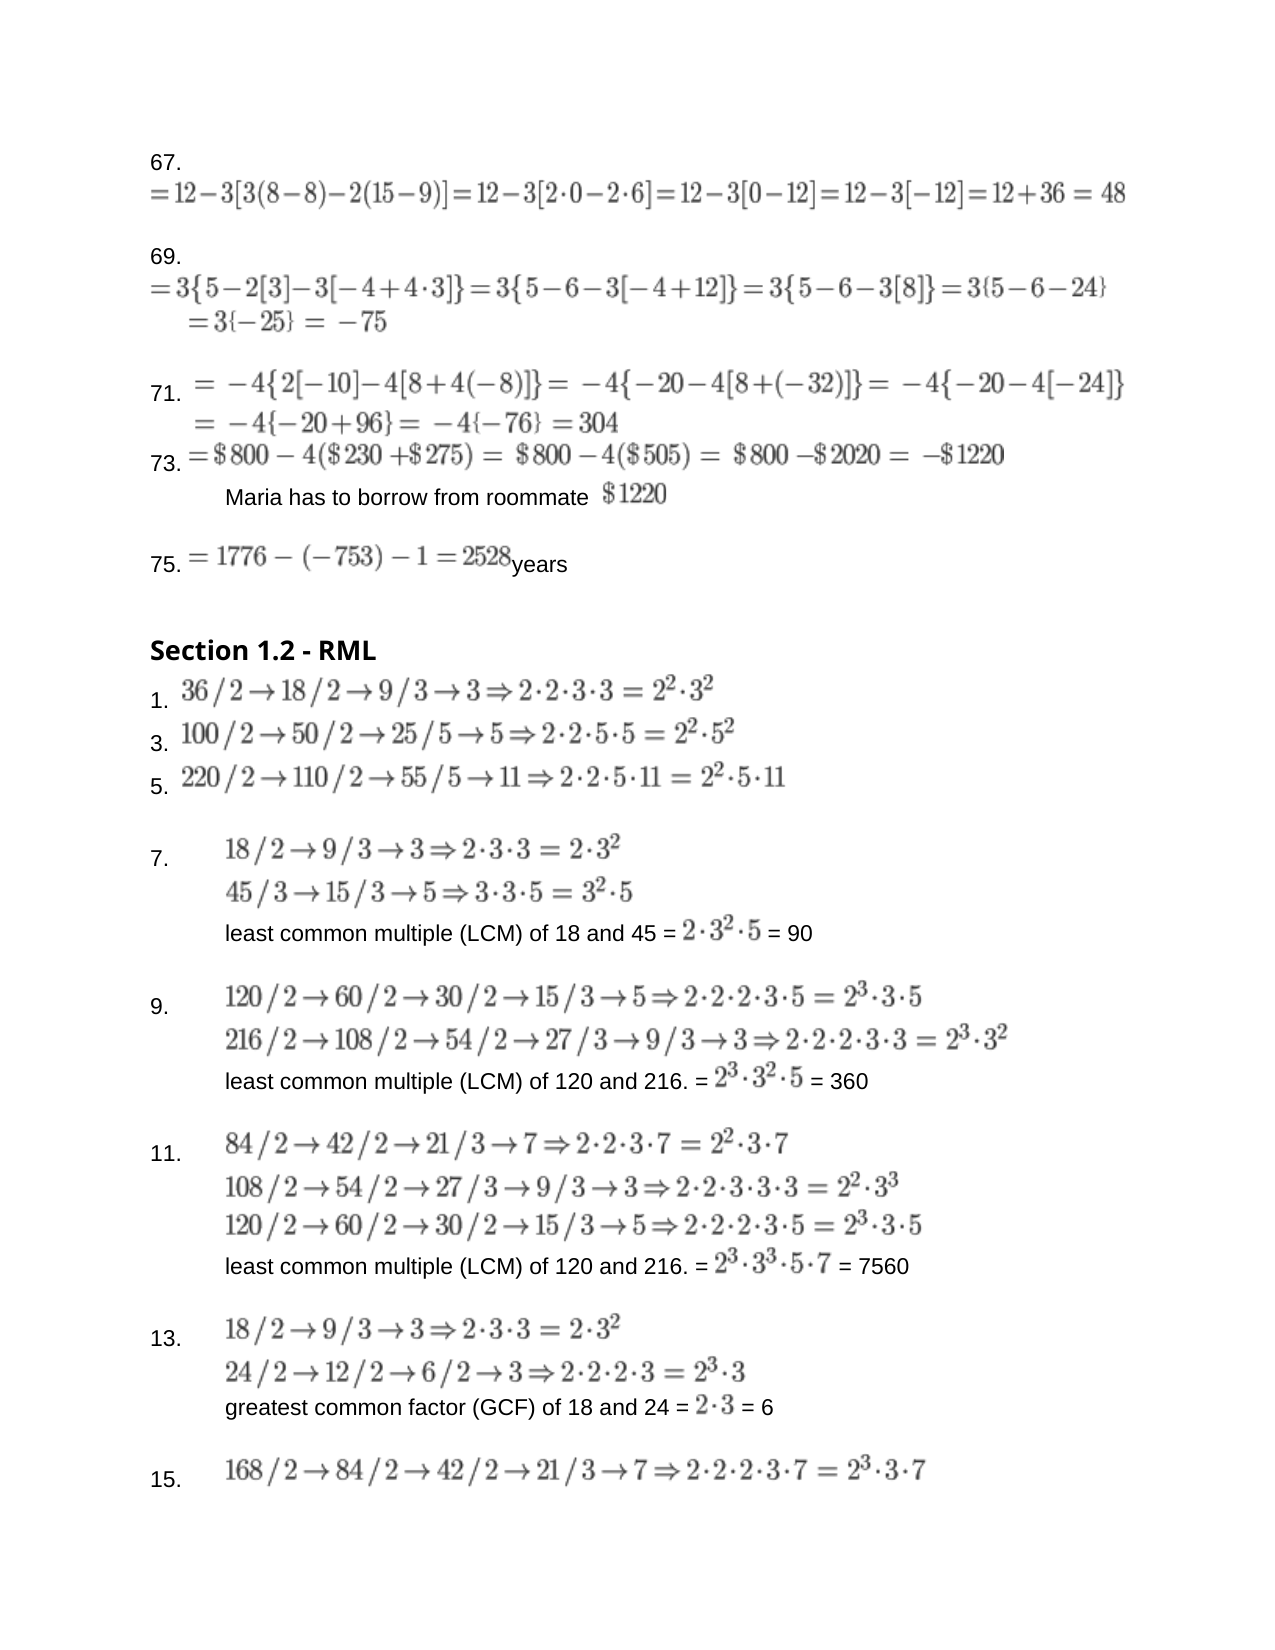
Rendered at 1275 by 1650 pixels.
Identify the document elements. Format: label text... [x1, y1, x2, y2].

picture [225, 1170, 899, 1205]
text Maria has to borrow from roommate [150, 480, 1125, 510]
picture [188, 543, 512, 573]
picture [682, 913, 762, 942]
text 11. [150, 1127, 1125, 1166]
text 3. [150, 717, 1125, 756]
picture [225, 875, 633, 910]
picture [188, 309, 387, 334]
picture [225, 1022, 1008, 1058]
text 69. [150, 244, 1125, 306]
picture [181, 717, 742, 752]
text 73. [150, 442, 1125, 476]
text 67. [150, 150, 1125, 179]
text 1. [150, 674, 1125, 713]
picture [150, 273, 1107, 306]
picture [602, 480, 667, 505]
picture [695, 1393, 735, 1416]
picture [225, 1453, 933, 1488]
text least common multiple (LCM) of 120 and 216. = = 360 [150, 1061, 1125, 1123]
picture [188, 441, 1004, 472]
text least common multiple (LCM) of 18 and 45 = = 90 [150, 914, 1125, 976]
picture [714, 1246, 832, 1275]
text 7. [150, 832, 1125, 872]
text greatest common factor (GCF) of 18 and 24 = = 6 [150, 1394, 1125, 1420]
subtitle Section 1.2 - RML [150, 632, 1125, 668]
text 13. [150, 1312, 1125, 1352]
picture [714, 1061, 804, 1089]
text 71. [150, 368, 1125, 406]
picture [225, 1208, 929, 1243]
picture [225, 1312, 627, 1347]
picture [225, 1127, 796, 1162]
picture [225, 832, 627, 867]
text 9. [150, 980, 1125, 1019]
picture [194, 368, 1125, 402]
picture [181, 674, 721, 709]
picture [225, 1355, 752, 1390]
text 75. years [150, 543, 1125, 578]
text 15. [150, 1453, 1125, 1493]
text least common multiple (LCM) of 120 and 216. = = 7560 [150, 1246, 1125, 1279]
text 5. [150, 760, 1125, 829]
picture [150, 179, 1125, 211]
picture [225, 979, 929, 1015]
picture [194, 410, 618, 438]
picture [181, 760, 793, 795]
